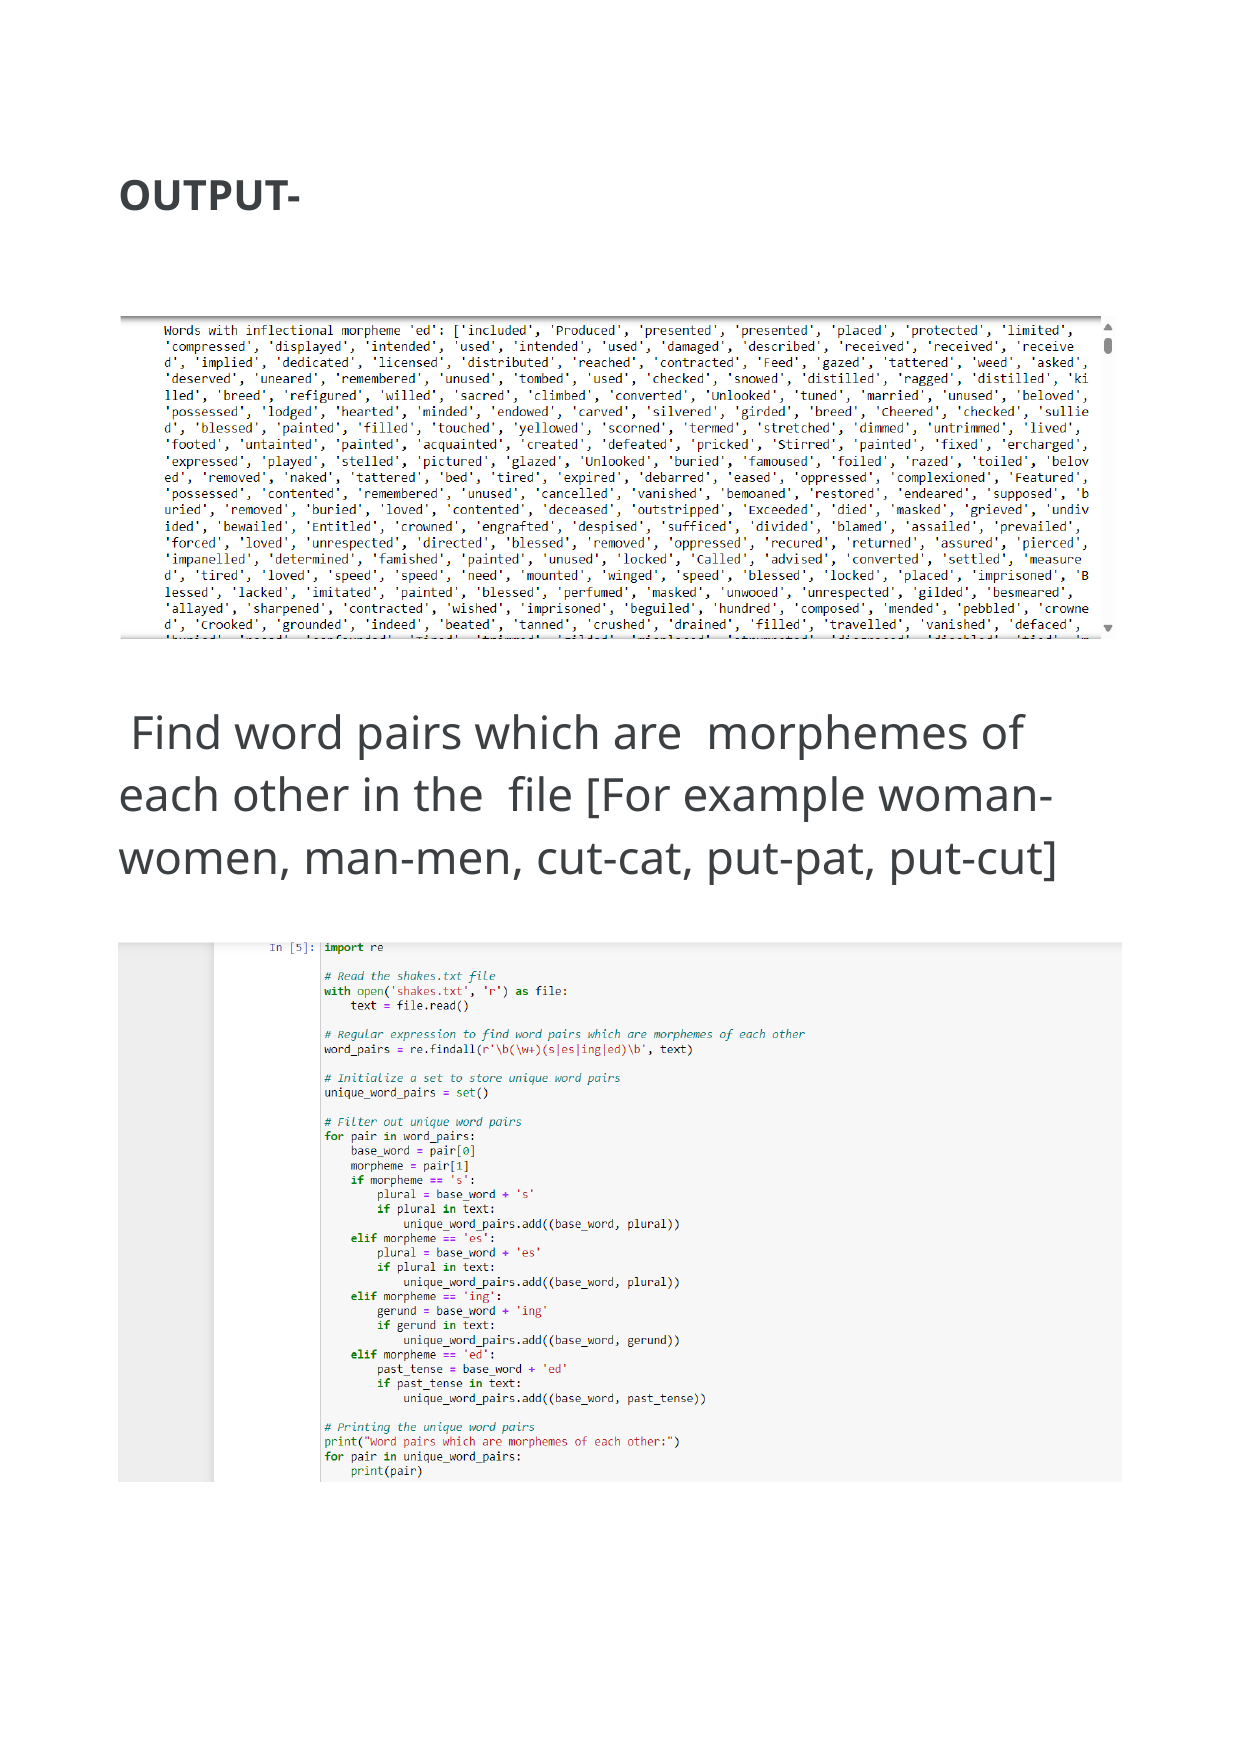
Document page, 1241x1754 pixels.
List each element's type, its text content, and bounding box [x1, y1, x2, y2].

picture [118, 940, 1123, 1482]
picture [120, 316, 1125, 648]
text Find word pairs which are morphemes of each other in the file [For example woman-women, man-men, cut-cat, put-pat, put-cut] [118, 700, 1122, 940]
text OUTPUT- [118, 166, 1122, 223]
